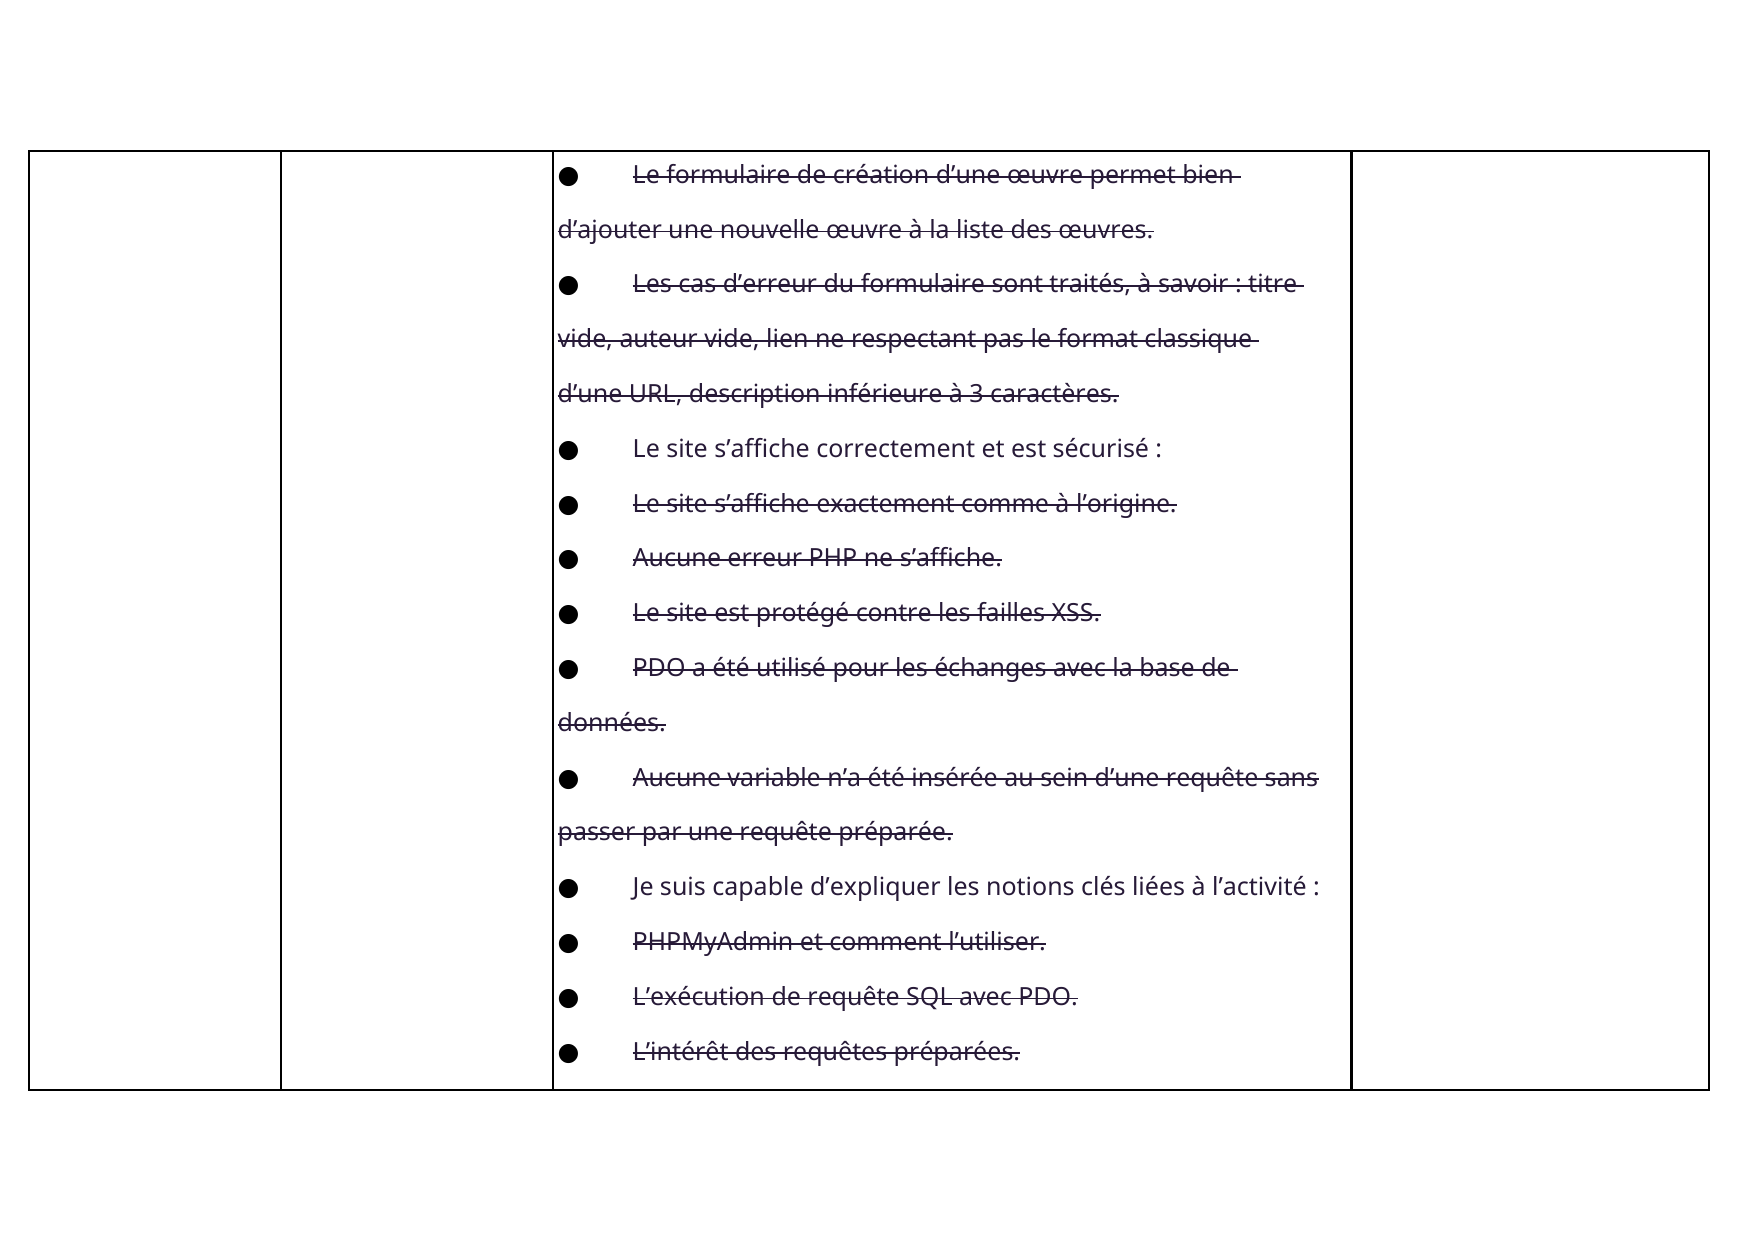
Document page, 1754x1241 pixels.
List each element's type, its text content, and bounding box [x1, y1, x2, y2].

table_cell [30, 152, 280, 1089]
table_cell [282, 152, 552, 1089]
table_cell La base de données est correcte : Une table « oeuvres » a été créée avec les colonnes suivantes : titre, description, lien vers l’image, auteur. Les 15 œuvres sont insérées en base de données. Le site récupère les œuvres en base de données : Les œuvres de la page d’accueil sont récupérées en base de données. La page de détail d’une œuvre récupère l’œuvre en question en base de données (sans récupérer la liste complète des œuvres). Un message d’erreur est affiché ou une redirection vers la page d’accueil se produit en cas d’accès à une œuvre inexistante en base de données. Le tableau d’œuvres initialement présent dans le projet a été supprimé. Il est possible d’insérer de nouvelles œuvres : Le formulaire de création d’une œuvre permet bien d’ajouter une nouvelle œuvre à la liste des œuvres. Les cas d’erreur du formulaire sont traités, à savoir : titre vide, auteur vide, lien ne respectant pas le format classique d’une URL, description inférieure à 3 caractères. Le site s’affiche correctement et est sécurisé : Le site s’affiche exactement comme à l’origine. Aucune erreur PHP ne s’affiche. Le site est protégé contre les failles XSS. PDO a été utilisé pour les échanges avec la base de données. Aucune variable n’a été insérée au sein d’une requête sans passer par une requête préparée. Je suis capable d’expliquer les notions clés liées à l’activité : PHPMyAdmin et comment l’utiliser. L’exécution de requête SQL avec PDO. L’intérêt des requêtes préparées. [554, 152, 1350, 1089]
table_cell [1353, 152, 1708, 1089]
